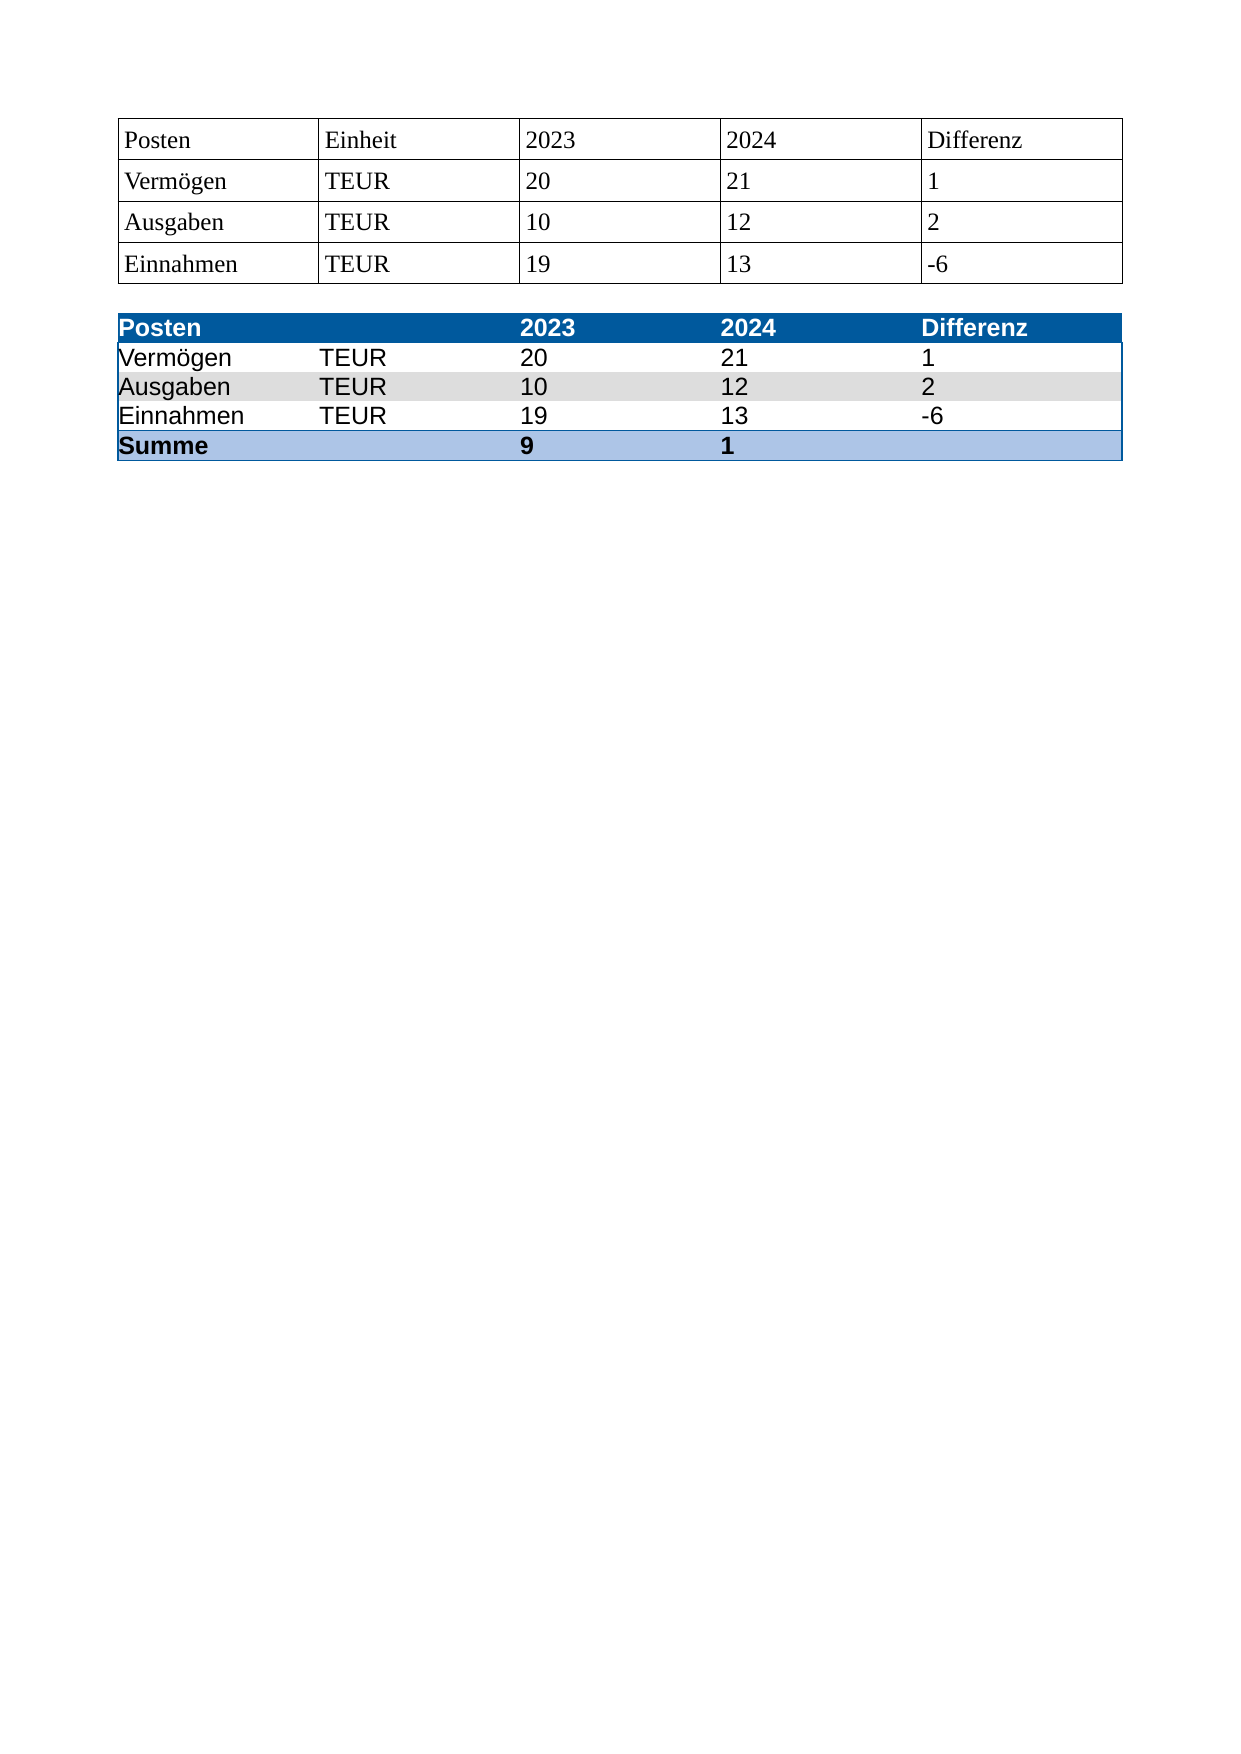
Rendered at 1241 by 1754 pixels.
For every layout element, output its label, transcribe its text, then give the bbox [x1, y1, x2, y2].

table_header Einheit [319, 119, 519, 159]
table_cell Einnahmen [119, 243, 318, 283]
table_cell 13 [721, 243, 921, 283]
table_cell 2 [922, 202, 1122, 242]
table_cell 19 [520, 401, 720, 429]
table_cell 10 [520, 372, 720, 401]
table_header 2023 [520, 313, 720, 342]
table_cell 13 [720, 401, 921, 429]
table_header Posten [118, 313, 319, 342]
table_cell [319, 431, 520, 460]
table_header 2024 [721, 119, 921, 159]
table_cell TEUR [319, 343, 520, 372]
table_cell 12 [721, 202, 921, 242]
table_cell TEUR [319, 243, 519, 283]
table_cell TEUR [319, 160, 519, 201]
table_cell 2 [921, 372, 1121, 401]
table_cell Ausgaben [119, 202, 318, 242]
table_cell TEUR [319, 372, 520, 401]
table_cell Vermögen [119, 160, 318, 201]
table_header 2024 [720, 313, 921, 342]
table_header Differenz [922, 119, 1122, 159]
table_cell [921, 431, 1121, 460]
table_cell 10 [520, 202, 720, 242]
table_cell 21 [721, 160, 921, 201]
table_cell TEUR [319, 202, 519, 242]
table_cell Einnahmen [119, 401, 319, 429]
table_cell 20 [520, 160, 720, 201]
table_cell 21 [720, 343, 921, 372]
table_header [319, 313, 520, 342]
table_header Differenz [921, 313, 1122, 342]
table_header Posten [119, 119, 318, 159]
table_cell Ausgaben [119, 372, 319, 401]
table_cell Summe [119, 431, 319, 460]
table_cell 9 [520, 431, 720, 460]
table_cell -6 [922, 243, 1122, 283]
table_cell 12 [720, 372, 921, 401]
table_cell 20 [520, 343, 720, 372]
table_cell TEUR [319, 401, 520, 429]
table_cell 19 [520, 243, 720, 283]
table_cell 1 [720, 431, 921, 460]
table_cell 1 [921, 343, 1121, 372]
table_cell 1 [922, 160, 1122, 201]
table_header 2023 [520, 119, 720, 159]
table_cell Vermögen [119, 343, 319, 372]
table_cell -6 [921, 401, 1121, 429]
